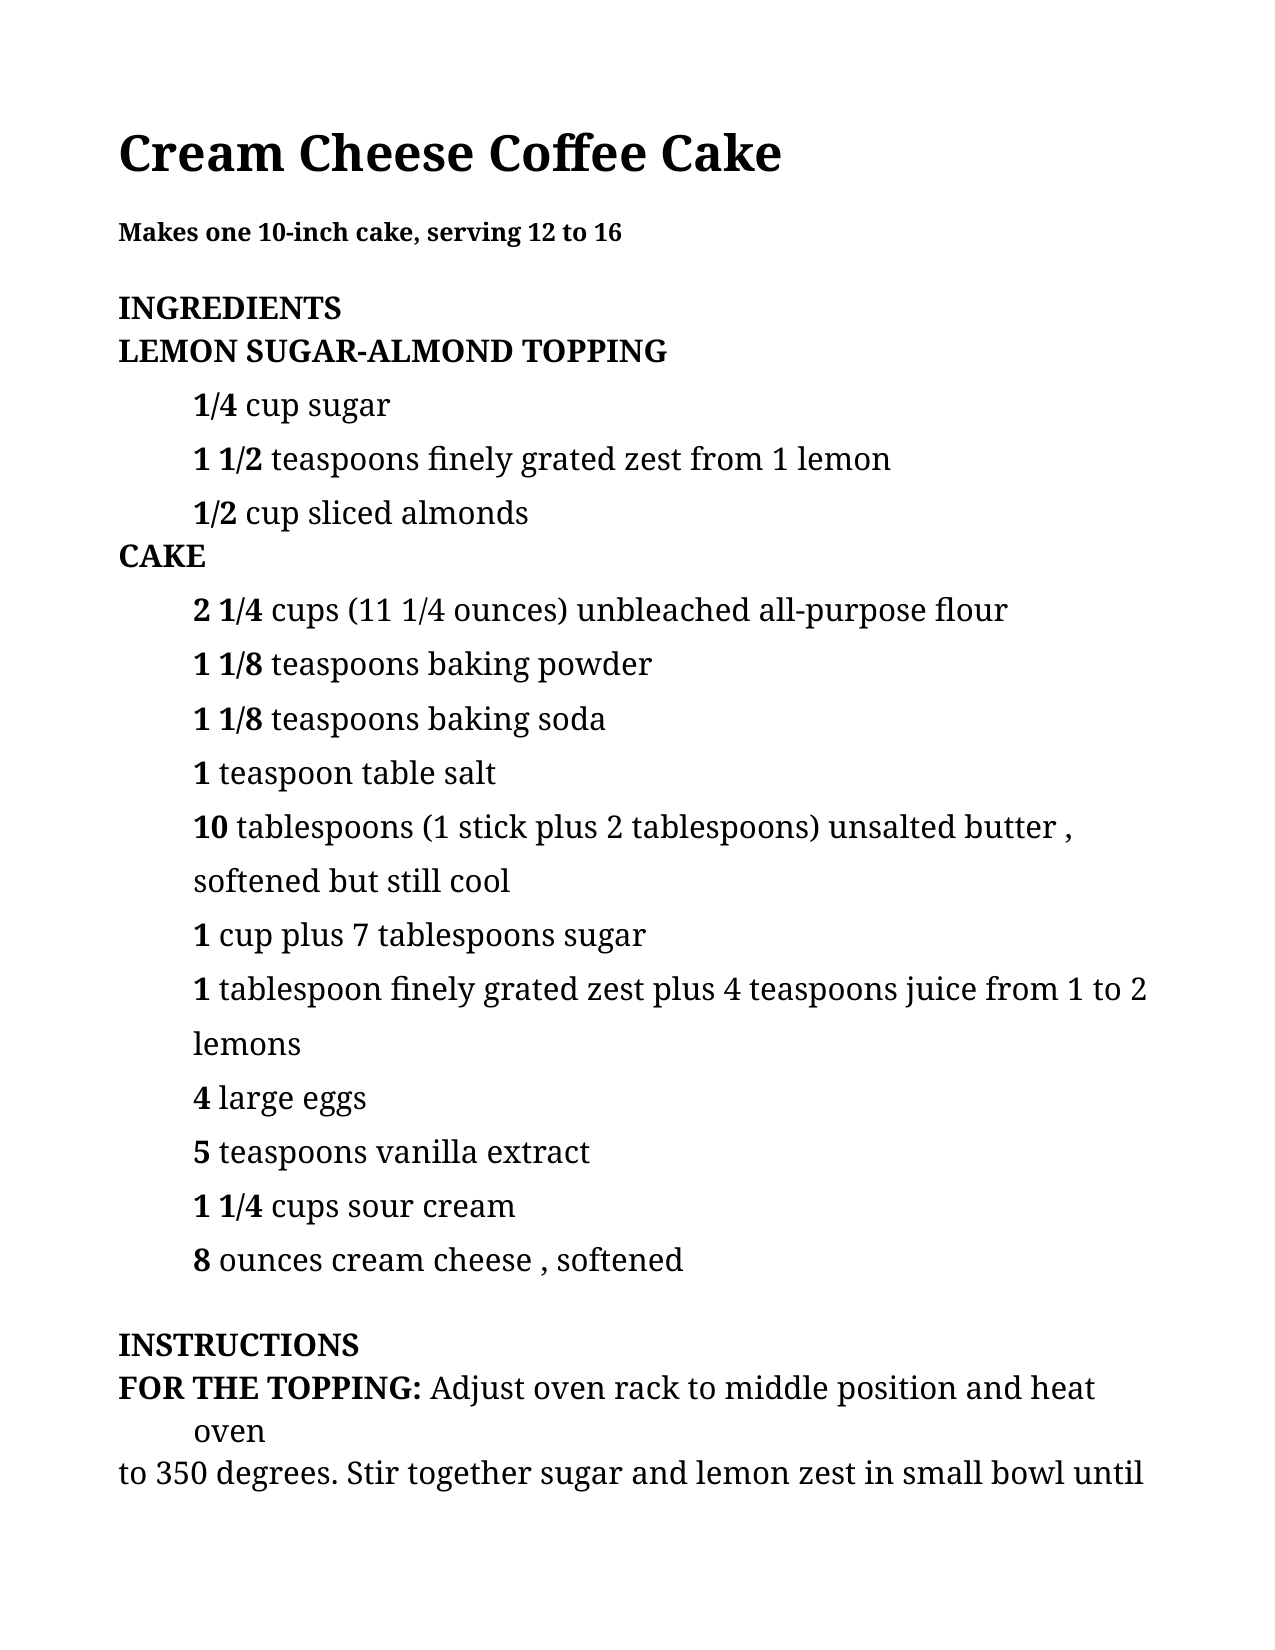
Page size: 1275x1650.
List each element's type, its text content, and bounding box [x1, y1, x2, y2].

text 1/2 cup sliced almonds [118, 480, 1157, 534]
text 4 large eggs [118, 1064, 1157, 1118]
text LEMON SUGAR-ALMOND TOPPING [118, 329, 1157, 371]
text Makes one 10-inch cake, serving 12 to 16 [118, 211, 1157, 249]
text to 350 degrees. Stir together sugar and lemon zest in small bowl until [118, 1451, 1157, 1494]
text 2 1/4 cups (11 1/4 ounces) unbleached all-purpose flour [118, 577, 1157, 631]
text 10 tablespoons (1 stick plus 2 tablespoons) unsalted butter , softened but still cool [118, 793, 1157, 902]
text 1 1/8 teaspoons baking powder [118, 631, 1157, 685]
text Cream Cheese Coffee Cake [118, 118, 1157, 186]
text 1 1/2 teaspoons finely grated zest from 1 lemon [118, 426, 1157, 480]
text INGREDIENTS [118, 286, 1157, 329]
text 8 ounces cream cheese , softened [118, 1227, 1157, 1281]
text 1/4 cup sugar [118, 371, 1157, 426]
text 1 1/4 cups sour cream [118, 1172, 1157, 1227]
text 1 1/8 teaspoons baking soda [118, 685, 1157, 739]
text 1 tablespoon finely grated zest plus 4 teaspoons juice from 1 to 2 lemons [118, 956, 1157, 1064]
text 1 teaspoon table salt [118, 739, 1157, 793]
text INSTRUCTIONS [118, 1323, 1157, 1366]
text 5 teaspoons vanilla extract [118, 1118, 1157, 1172]
text CAKE [118, 534, 1157, 577]
text FOR THE TOPPING: Adjust oven rack to middle position and heat oven [118, 1366, 1157, 1451]
text 1 cup plus 7 tablespoons sugar [118, 902, 1157, 956]
